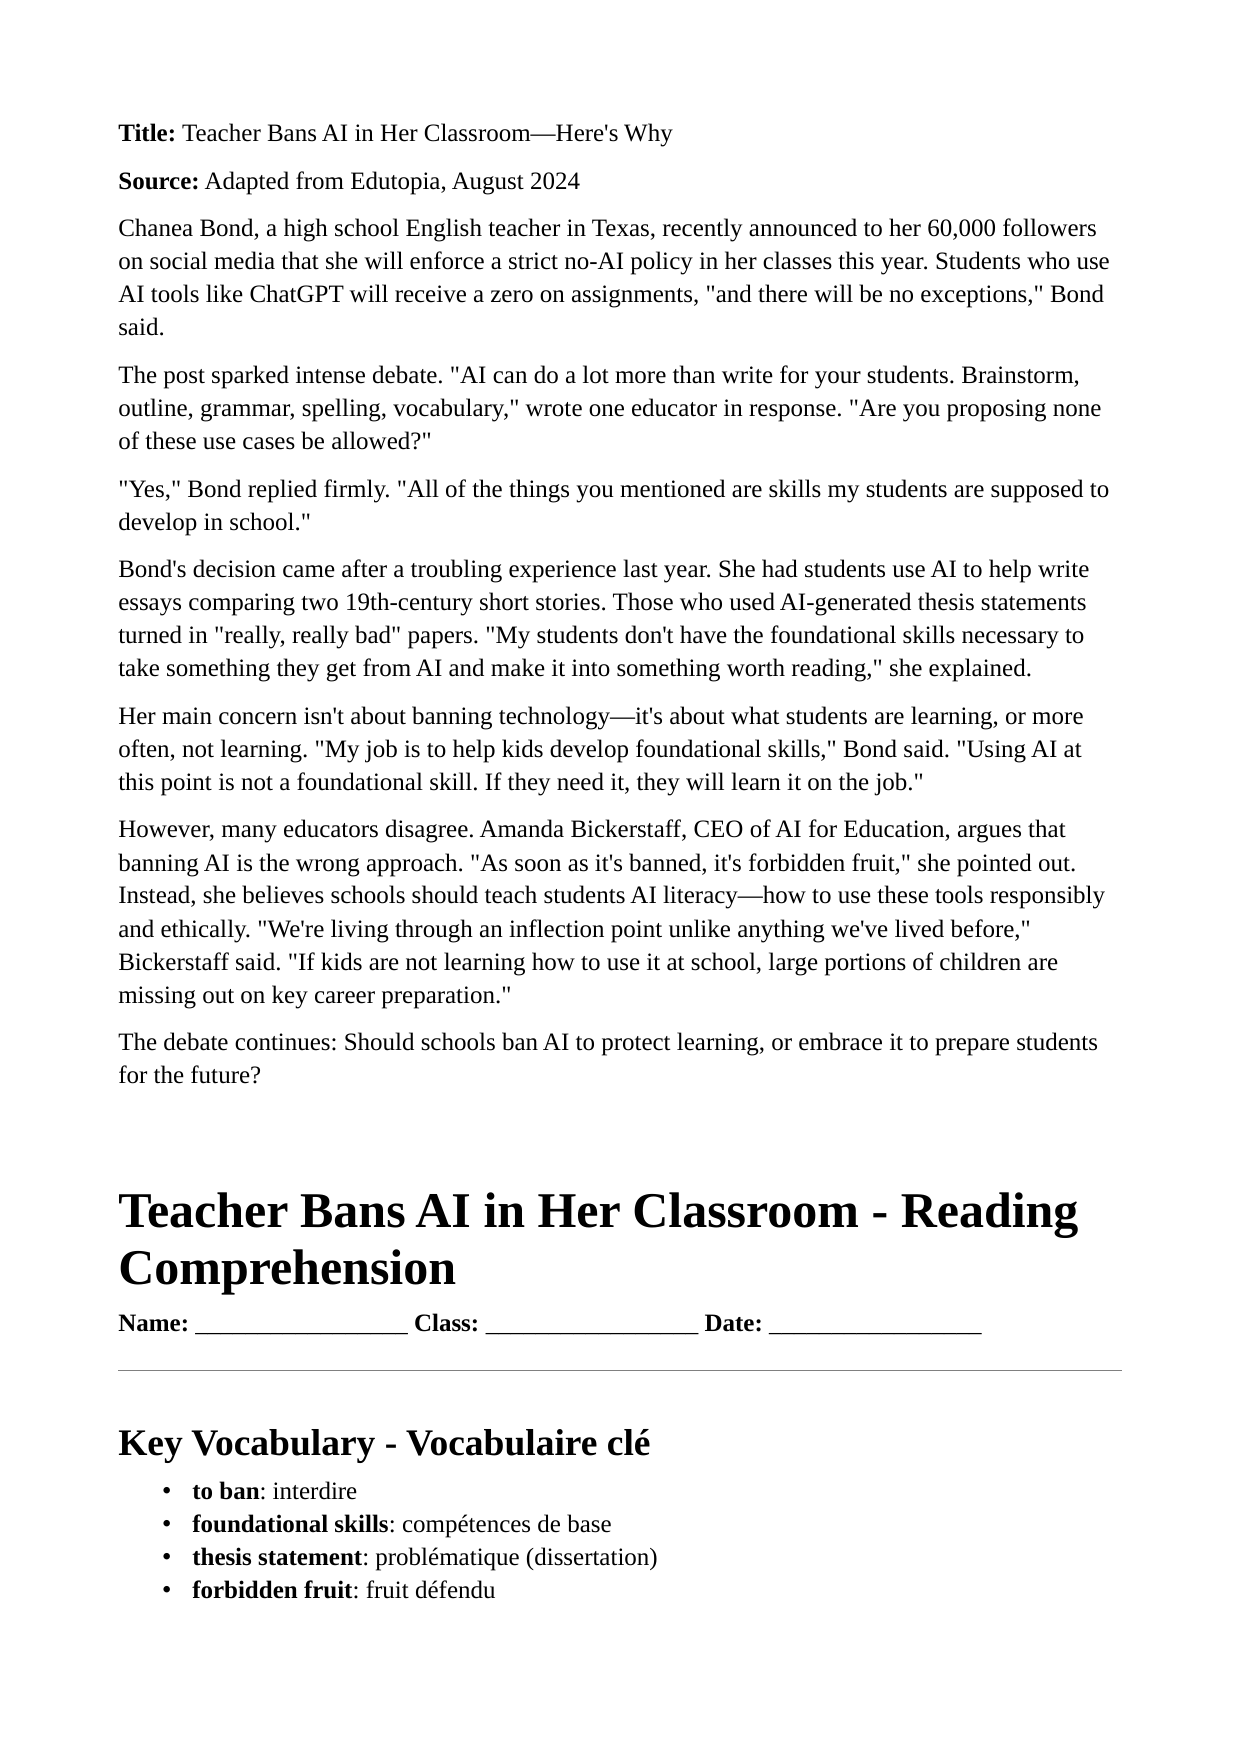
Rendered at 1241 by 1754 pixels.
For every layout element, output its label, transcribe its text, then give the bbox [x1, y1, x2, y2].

text Name: _________________ Class: _________________ Date: _________________ [118, 1308, 1122, 1337]
text Title: Teacher Bans AI in Her Classroom—Here's Why [118, 118, 1122, 147]
list thesis statement: problématique (dissertation) [162, 1542, 1122, 1571]
text The debate continues: Should schools ban AI to protect learning, or embrace it to prepare students for the future? [118, 1027, 1122, 1089]
text "Yes," Bond replied firmly. "All of the things you mentioned are skills my students are supposed to develop in school." [118, 474, 1122, 535]
list foundational skills: compétences de base [162, 1509, 1122, 1538]
text However, many educators disagree. Amanda Bickerstaff, CEO of AI for Education, argues that banning AI is the wrong approach. "As soon as it's banned, it's forbidden fruit," she pointed out. Instead, she believes schools should teach students AI literacy—how to use these tools responsibly and ethically. "We're living through an inflection point unlike anything we've lived before," Bickerstaff said. "If kids are not learning how to use it at school, large portions of children are missing out on key career preparation." [118, 814, 1122, 1008]
text The post sparked intense debate. "AI can do a lot more than write for your students. Brainstorm, outline, grammar, spelling, vocabulary," wrote one educator in response. "Are you proposing none of these use cases be allowed?" [118, 360, 1122, 455]
text Source: Adapted from Edutopia, August 2024 [118, 166, 1122, 194]
list to ban: interdire [162, 1476, 1122, 1505]
text Her main concern isn't about banning technology—it's about what students are learning, or more often, not learning. "My job is to help kids develop foundational skills," Bond said. "Using AI at this point is not a foundational skill. If they need it, they will learn it on the job." [118, 701, 1122, 796]
subtitle Key Vocabulary - Vocabulaire clé [118, 1421, 1122, 1464]
text Bond's decision came after a troubling experience last year. She had students use AI to help write essays comparing two 19th-century short stories. Those who used AI-generated thesis statements turned in "really, really bad" papers. "My students don't have the foundational skills necessary to take something they get from AI and make it into something worth reading," she explained. [118, 554, 1122, 682]
subtitle Teacher Bans AI in Her Classroom - Reading Comprehension [118, 1181, 1122, 1296]
list forbidden fruit: fruit défendu [162, 1575, 1122, 1604]
text Chanea Bond, a high school English teacher in Texas, recently announced to her 60,000 followers on social media that she will enforce a strict no-AI policy in her classes this year. Students who use AI tools like ChatGPT will receive a zero on assignments, "and there will be no exceptions," Bond said. [118, 213, 1122, 341]
